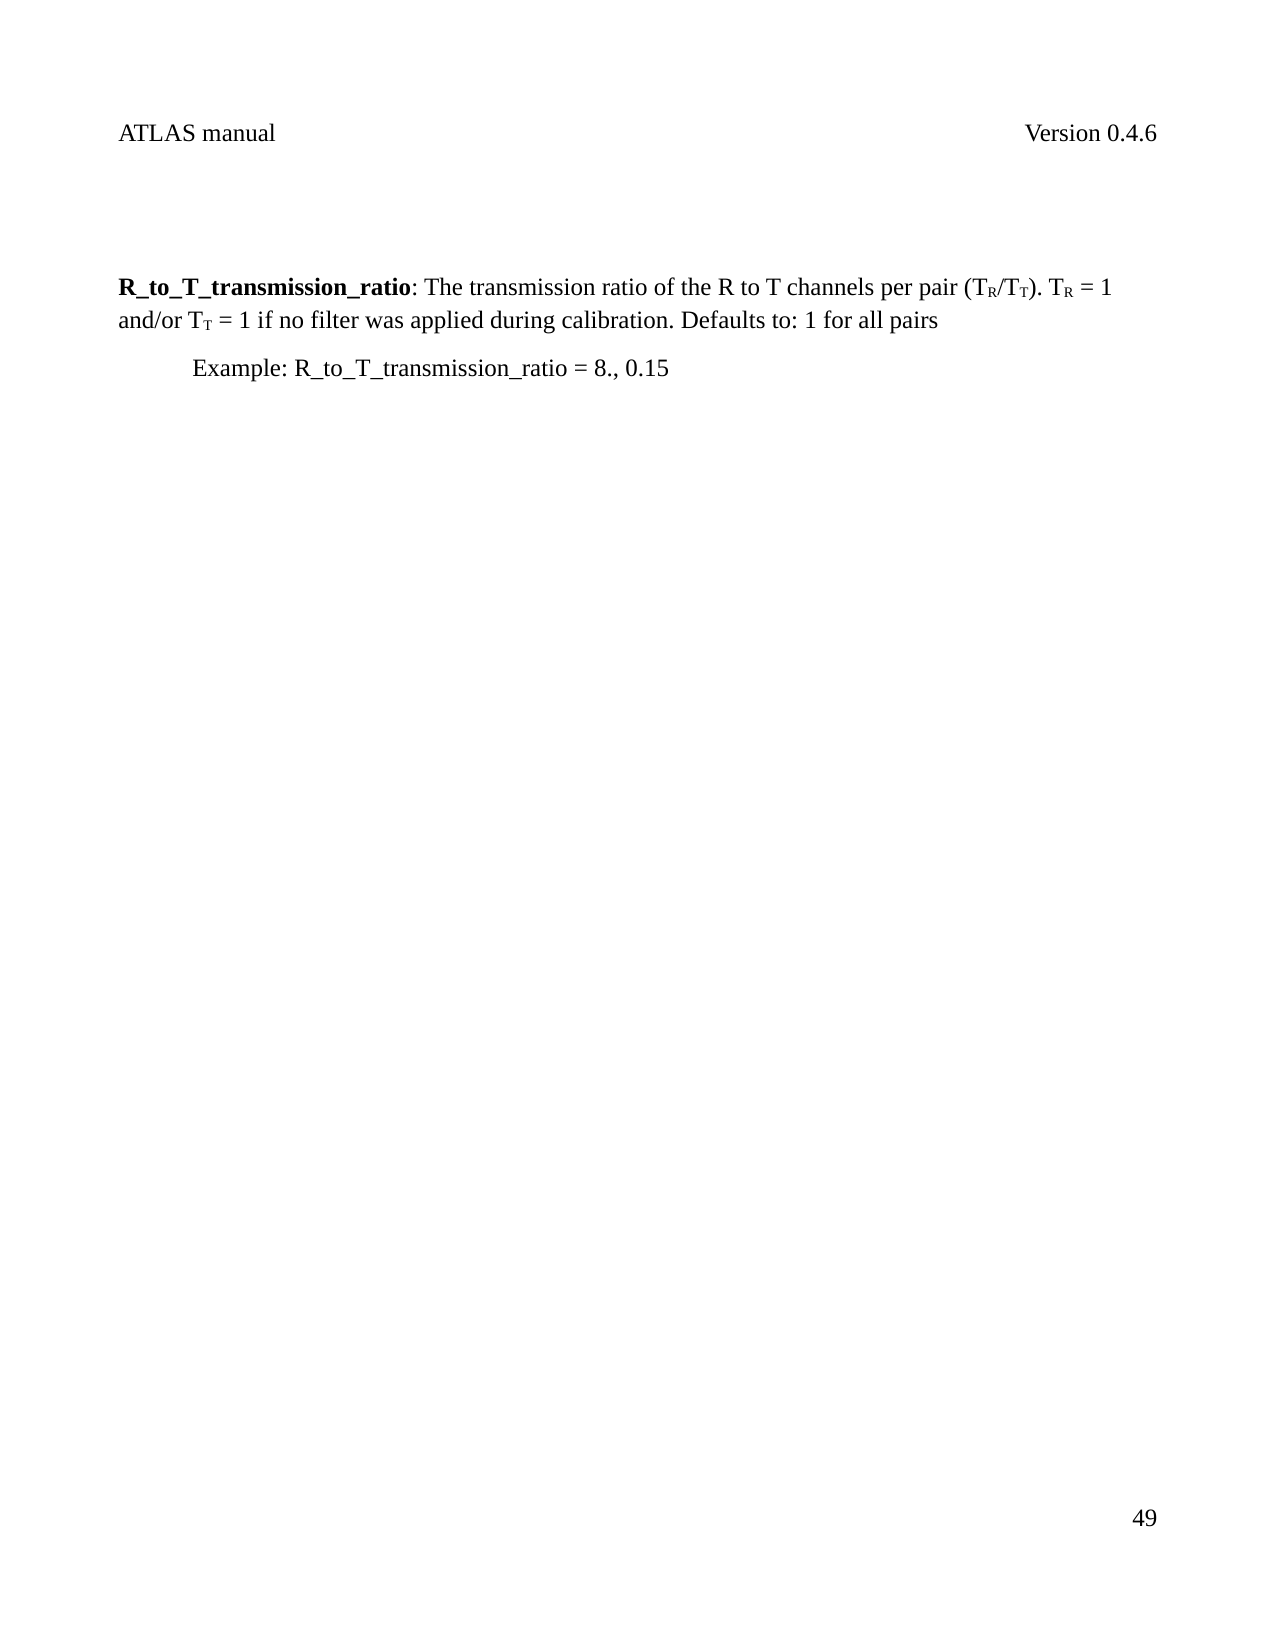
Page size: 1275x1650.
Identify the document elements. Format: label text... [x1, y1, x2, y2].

text R_to_T_transmission_ratio: The transmission ratio of the R to T channels per pair (TR/TT). TR = 1 and/or TT = 1 if no filter was applied during calibration. Defaults to: 1 for all pairs [118, 272, 1157, 334]
text Example: R_to_T_transmission_ratio = 8., 0.15 [118, 353, 1157, 381]
